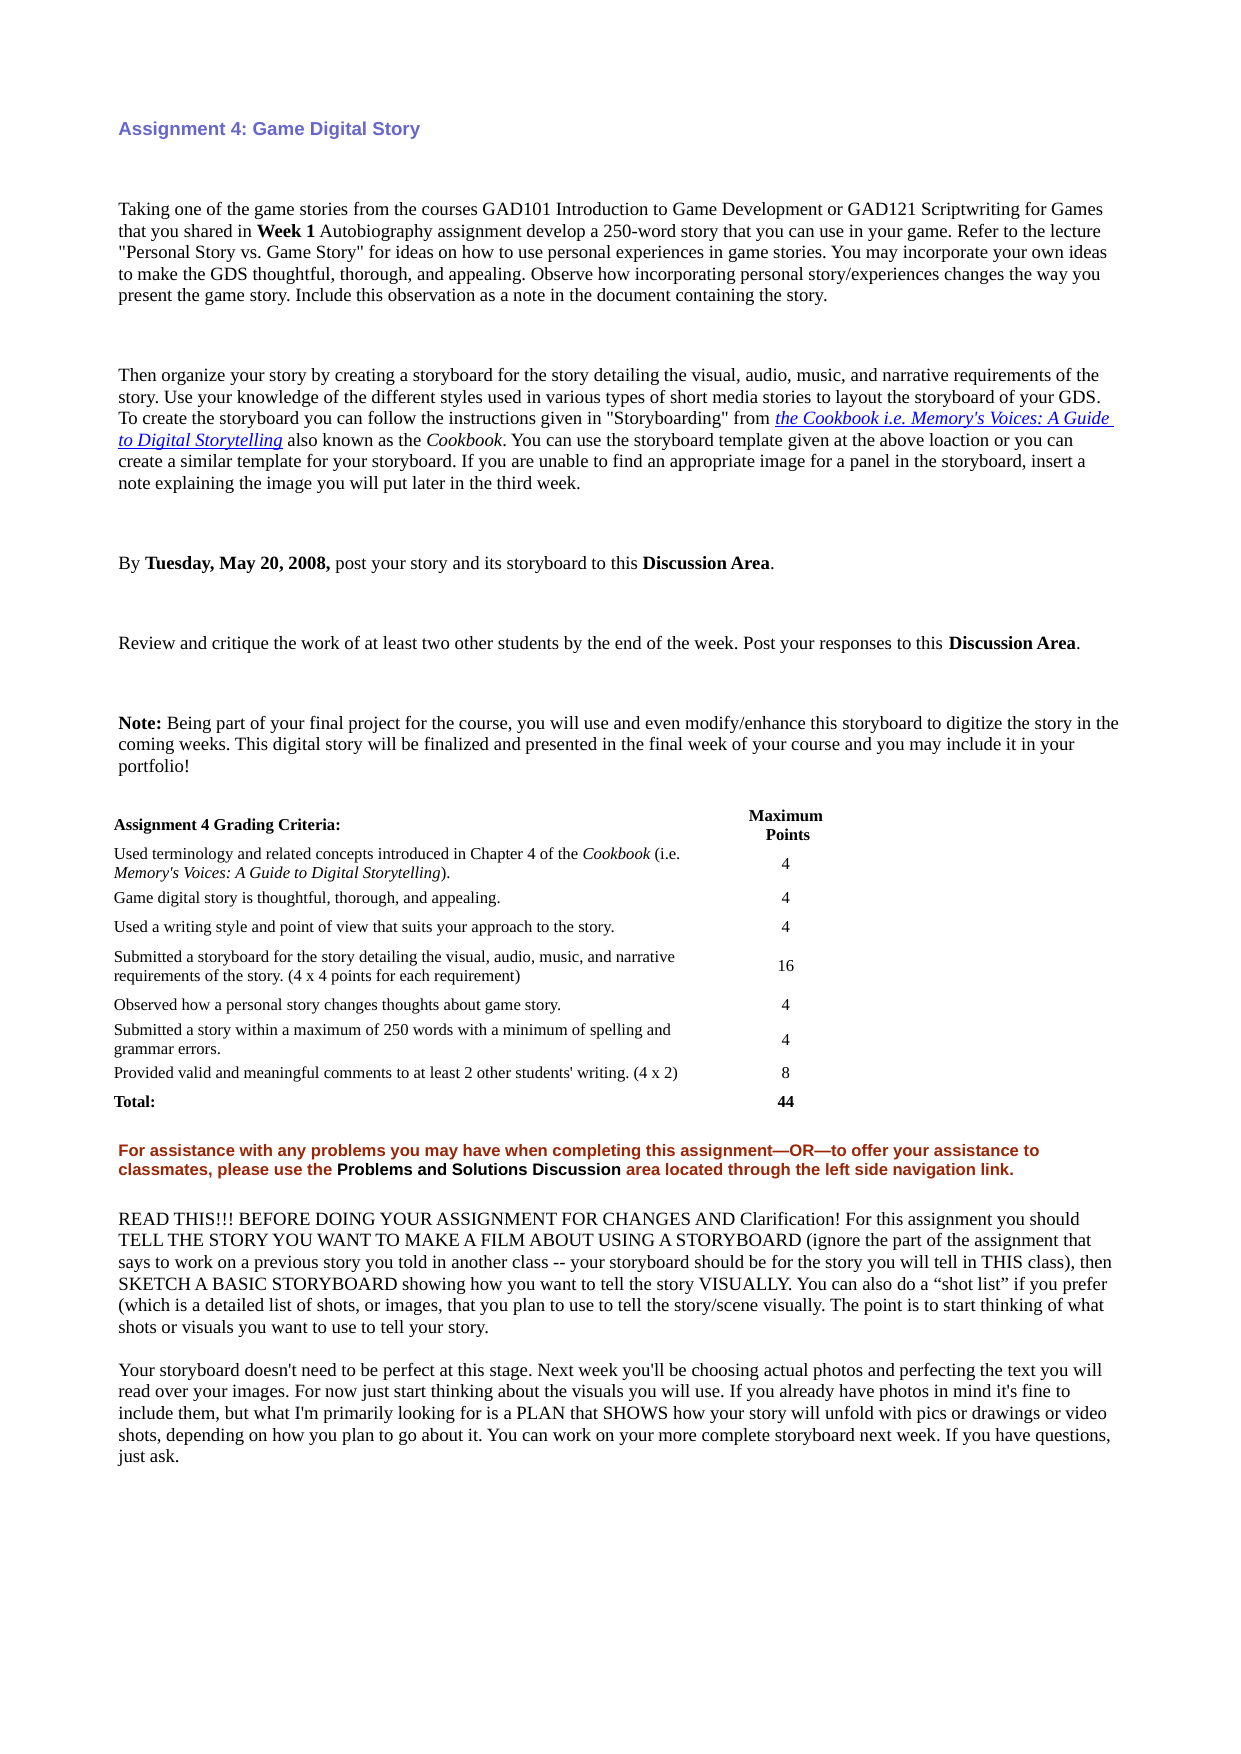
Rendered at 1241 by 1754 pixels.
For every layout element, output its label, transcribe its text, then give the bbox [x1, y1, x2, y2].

text Note: Being part of your final project for the course, you will use and even modify/enhance this storyboard to digitize the story in the coming weeks. This digital story will be finalized and presented in the final week of your course and you may include it in your portfolio! [118, 712, 1122, 776]
table_cell Game digital story is thoughtful, thorough, and appealing. [114, 882, 718, 912]
table_cell 4 [718, 912, 857, 942]
table_cell 16 [718, 942, 857, 990]
table_cell 8 [718, 1058, 857, 1088]
table_cell 4 [718, 1020, 857, 1058]
table_cell 4 [718, 844, 857, 882]
table_cell Observed how a personal story changes thoughts about game story. [114, 990, 718, 1020]
text READ THIS!!! BEFORE DOING YOUR ASSIGNMENT FOR CHANGES AND Clarification! For this assignment you should TELL THE STORY YOU WANT TO MAKE A FILM ABOUT USING A STORYBOARD (ignore the part of the assignment that says to work on a previous story you told in another class -- your storyboard should be for the story you will tell in THIS class), then SKETCH A BASIC STORYBOARD showing how you want to tell the story VISUALLY. You can also do a “shot list” if you prefer (which is a detailed list of shots, or images, that you plan to use to tell the story/scene visually. The point is to start thinking of what shots or visuals you want to use to tell your story. Your storyboard doesn't need to be perfect at this stage. Next week you'll be choosing actual photos and perfecting the text you will read over your images. For now just start thinking about the visuals you will use. If you already have photos in mind it's fine to include them, but what I'm primarily looking for is a PLAN that SHOWS how your story will unfold with pics or drawings or video shots, depending on how you plan to go about it. You can work on your more complete storyboard next week. If you have questions, just ask. [118, 1208, 1122, 1467]
table_cell 44 [718, 1088, 857, 1111]
table_cell Total: [114, 1088, 718, 1111]
text Taking one of the game stories from the courses GAD101 Introduction to Game Development or GAD121 Scriptwriting for Games that you shared in Week 1 Autobiography assignment develop a 250-word story that you can use in your game. Refer to the lecture "Personal Story vs. Game Story" for ideas on how to use personal experiences in game stories. You may incorporate your own ideas to make the GDS thoughtful, thorough, and appealing. Observe how incorporating personal story/experiences changes the way you present the game story. Include this observation as a note in the document containing the story. [118, 198, 1122, 306]
title Assignment 4: Game Digital Story [118, 118, 1122, 140]
table_header Maximum Points [718, 806, 857, 844]
text For assistance with any problems you may have when completing this assignment—OR—to offer your assistance to classmates, please use the Problems and Solutions Discussion area located through the left side navigation link. [118, 1140, 1122, 1179]
text Then organize your story by creating a storyboard for the story detailing the visual, audio, music, and narrative requirements of the story. Use your knowledge of the different styles used in various types of short media stories to layout the storyboard of your GDS. To create the storyboard you can follow the instructions given in "Storyboarding" from the Cookbook i.e. Memory's Voices: A Guide to Digital Storytelling also known as the Cookbook. You can use the storyboard template given at the above loaction or you can create a similar template for your storyboard. If you are unable to find an appropriate image for a panel in the storyboard, insert a note explaining the image you will put later in the third week. [118, 364, 1122, 493]
table_cell 4 [718, 882, 857, 912]
text Review and critique the work of at least two other students by the end of the week. Post your responses to this Discussion Area. [118, 632, 1122, 653]
table_cell 4 [718, 990, 857, 1020]
table_cell Submitted a story within a maximum of 250 words with a minimum of spelling and grammar errors. [114, 1020, 718, 1058]
table_cell Used terminology and related concepts introduced in Chapter 4 of the Cookbook (i.e. Memory's Voices: A Guide to Digital Storytelling). [114, 844, 718, 882]
table_cell Used a writing style and point of view that suits your approach to the story. [114, 912, 718, 942]
table_header Assignment 4 Grading Criteria: [114, 806, 718, 844]
table_cell Provided valid and meaningful comments to at least 2 other students' writing. (4 x 2) [114, 1058, 718, 1088]
table_cell Submitted a storyboard for the story detailing the visual, audio, music, and narrative requirements of the story. (4 x 4 points for each requirement) [114, 942, 718, 990]
text By Tuesday, May 20, 2008, post your story and its storyboard to this Discussion Area. [118, 552, 1122, 573]
